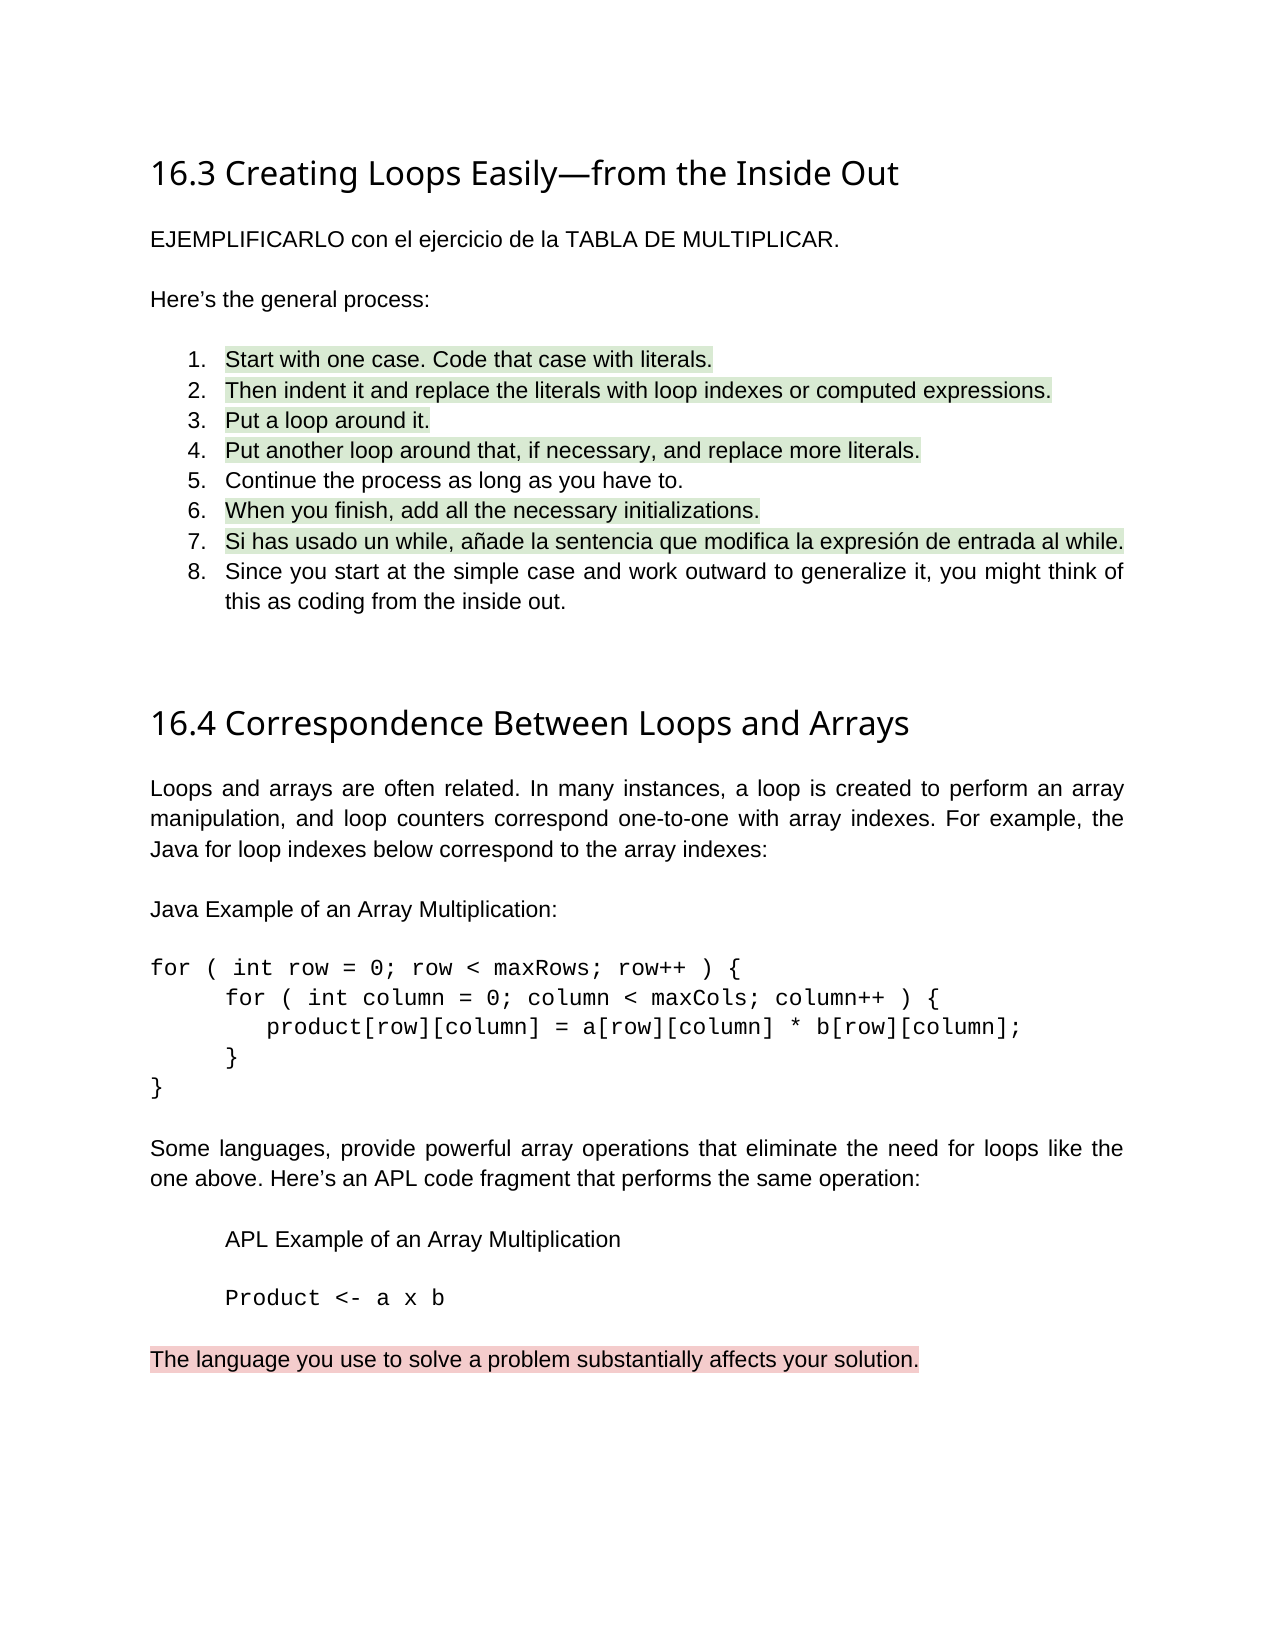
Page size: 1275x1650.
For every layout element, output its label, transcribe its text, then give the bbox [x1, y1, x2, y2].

list Put a loop around it. [187, 407, 1125, 433]
list Continue the process as long as you have to. [187, 467, 1125, 494]
subtitle 16.3 Creating Loops Easily—from the Inside Out [150, 150, 1125, 195]
text The language you use to solve a problem substantially affects your solution. [150, 1346, 1125, 1373]
list When you finish, add all the necessary initializations. [187, 497, 1125, 524]
text Some languages, provide powerful array operations that eliminate the need for loops like the one above. Here’s an APL code fragment that performs the same operation: [150, 1135, 1125, 1192]
text } [150, 1075, 1125, 1101]
text EJEMPLIFICARLO con el ejercicio de la TABLA DE MULTIPLICAR. [150, 226, 1125, 252]
text for ( int column = 0; column < maxCols; column++ ) { [150, 986, 1125, 1012]
list Start with one case. Code that case with literals. [187, 346, 1125, 373]
subtitle 16.4 Correspondence Between Loops and Arrays [150, 699, 1125, 745]
text Loops and arrays are often related. In many instances, a loop is created to perform an array manipulation, and loop counters correspond one-to-one with array indexes. For example, the Java for loop indexes below correspond to the array indexes: [150, 775, 1125, 862]
text Java Example of an Array Multiplication: [150, 896, 1125, 922]
list Si has usado un while, añade la sentencia que modifica la expresión de entrada al while. [187, 528, 1125, 554]
list Since you start at the simple case and work outward to generalize it, you might think of this as coding from the inside out. [187, 558, 1125, 614]
text Here’s the general process: [150, 286, 1125, 312]
text Product <- a x b [150, 1286, 1125, 1312]
list Then indent it and replace the literals with loop indexes or computed expressions. [187, 377, 1125, 403]
text } [150, 1045, 1125, 1071]
list Put another loop around that, if necessary, and replace more literals. [187, 437, 1125, 463]
text APL Example of an Array Multiplication [150, 1226, 1125, 1252]
text product[row][column] = a[row][column] * b[row][column]; [150, 1016, 1125, 1042]
text for ( int row = 0; row < maxRows; row++ ) { [150, 956, 1125, 982]
